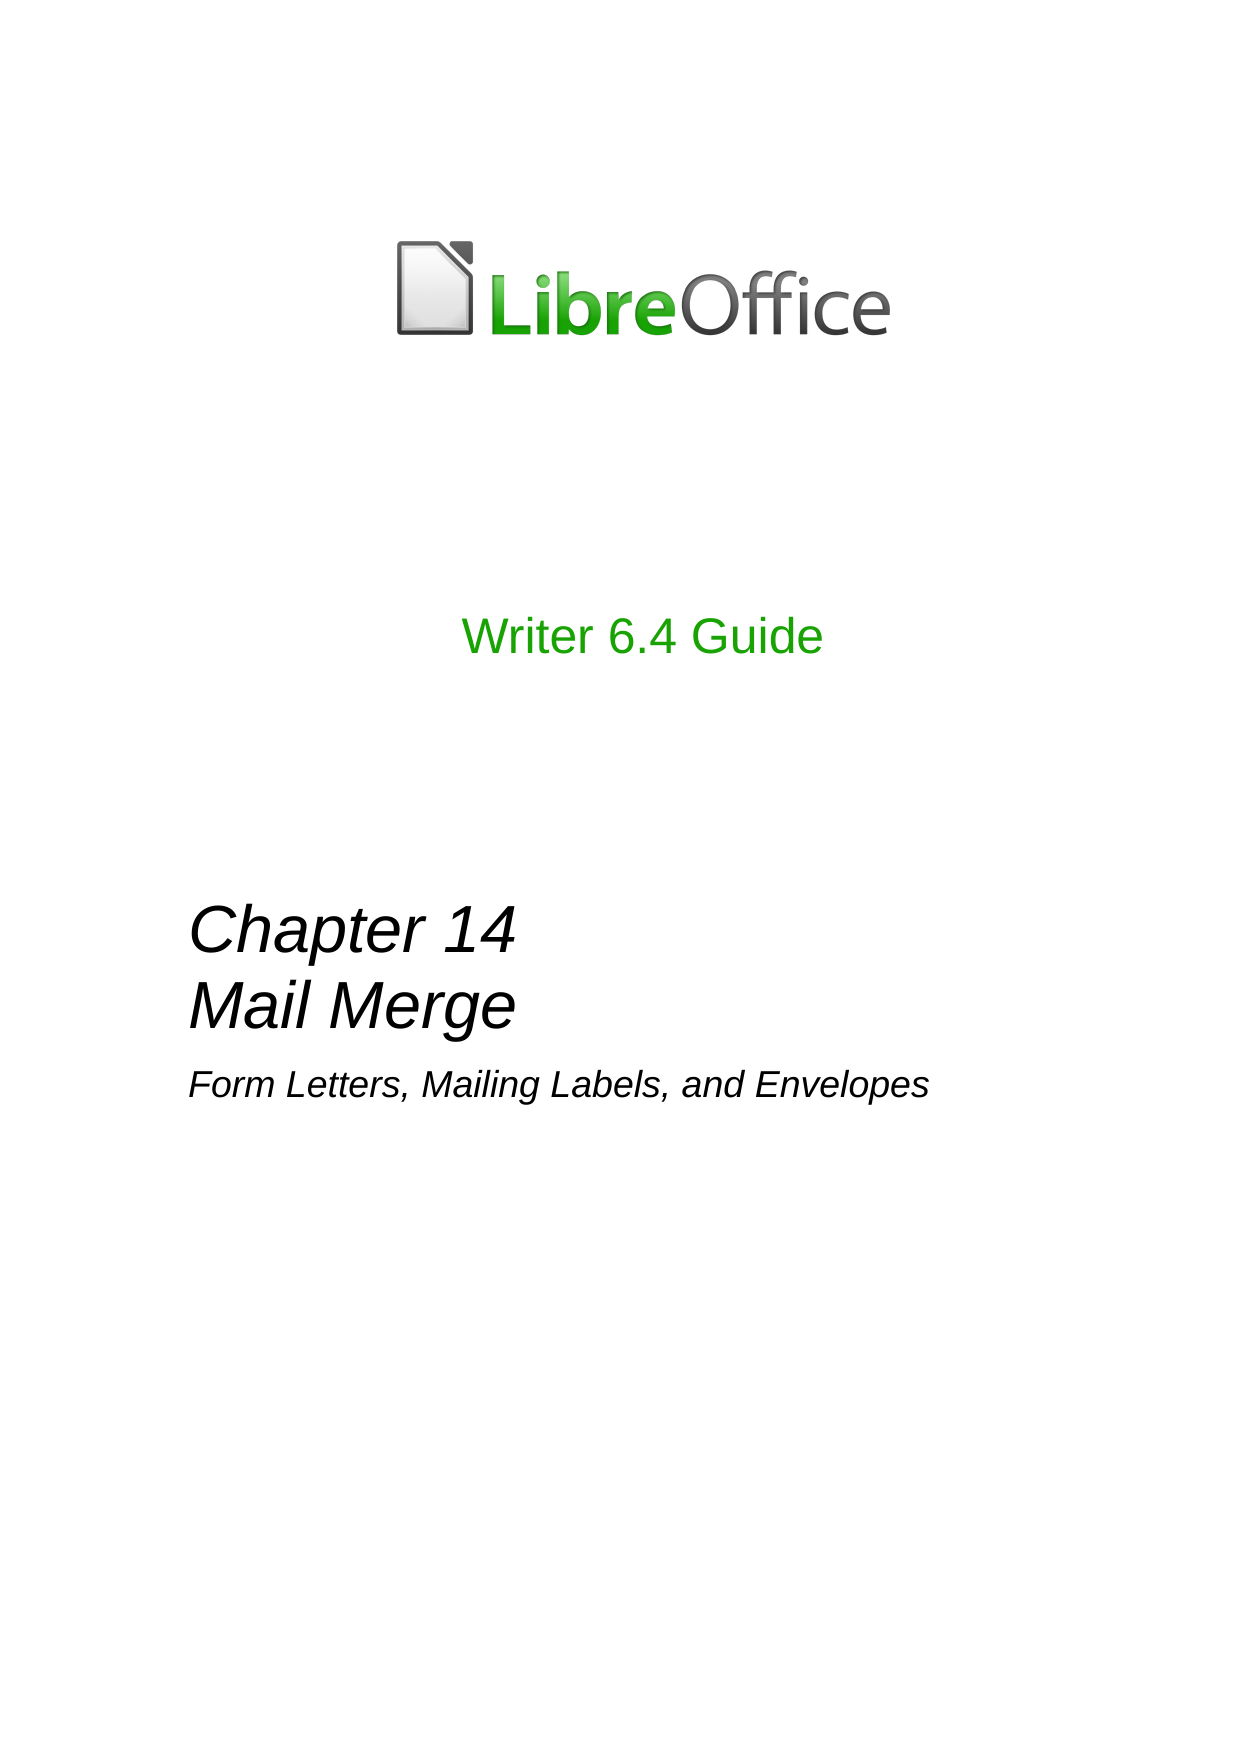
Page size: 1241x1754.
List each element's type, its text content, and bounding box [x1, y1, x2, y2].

picture [392, 236, 893, 342]
subtitle Form Letters, Mailing Labels, and Envelopes [188, 1062, 1098, 1105]
title Chapter 14 Mail Merge [188, 889, 1098, 1043]
text Writer 6.4 Guide [188, 607, 1098, 664]
